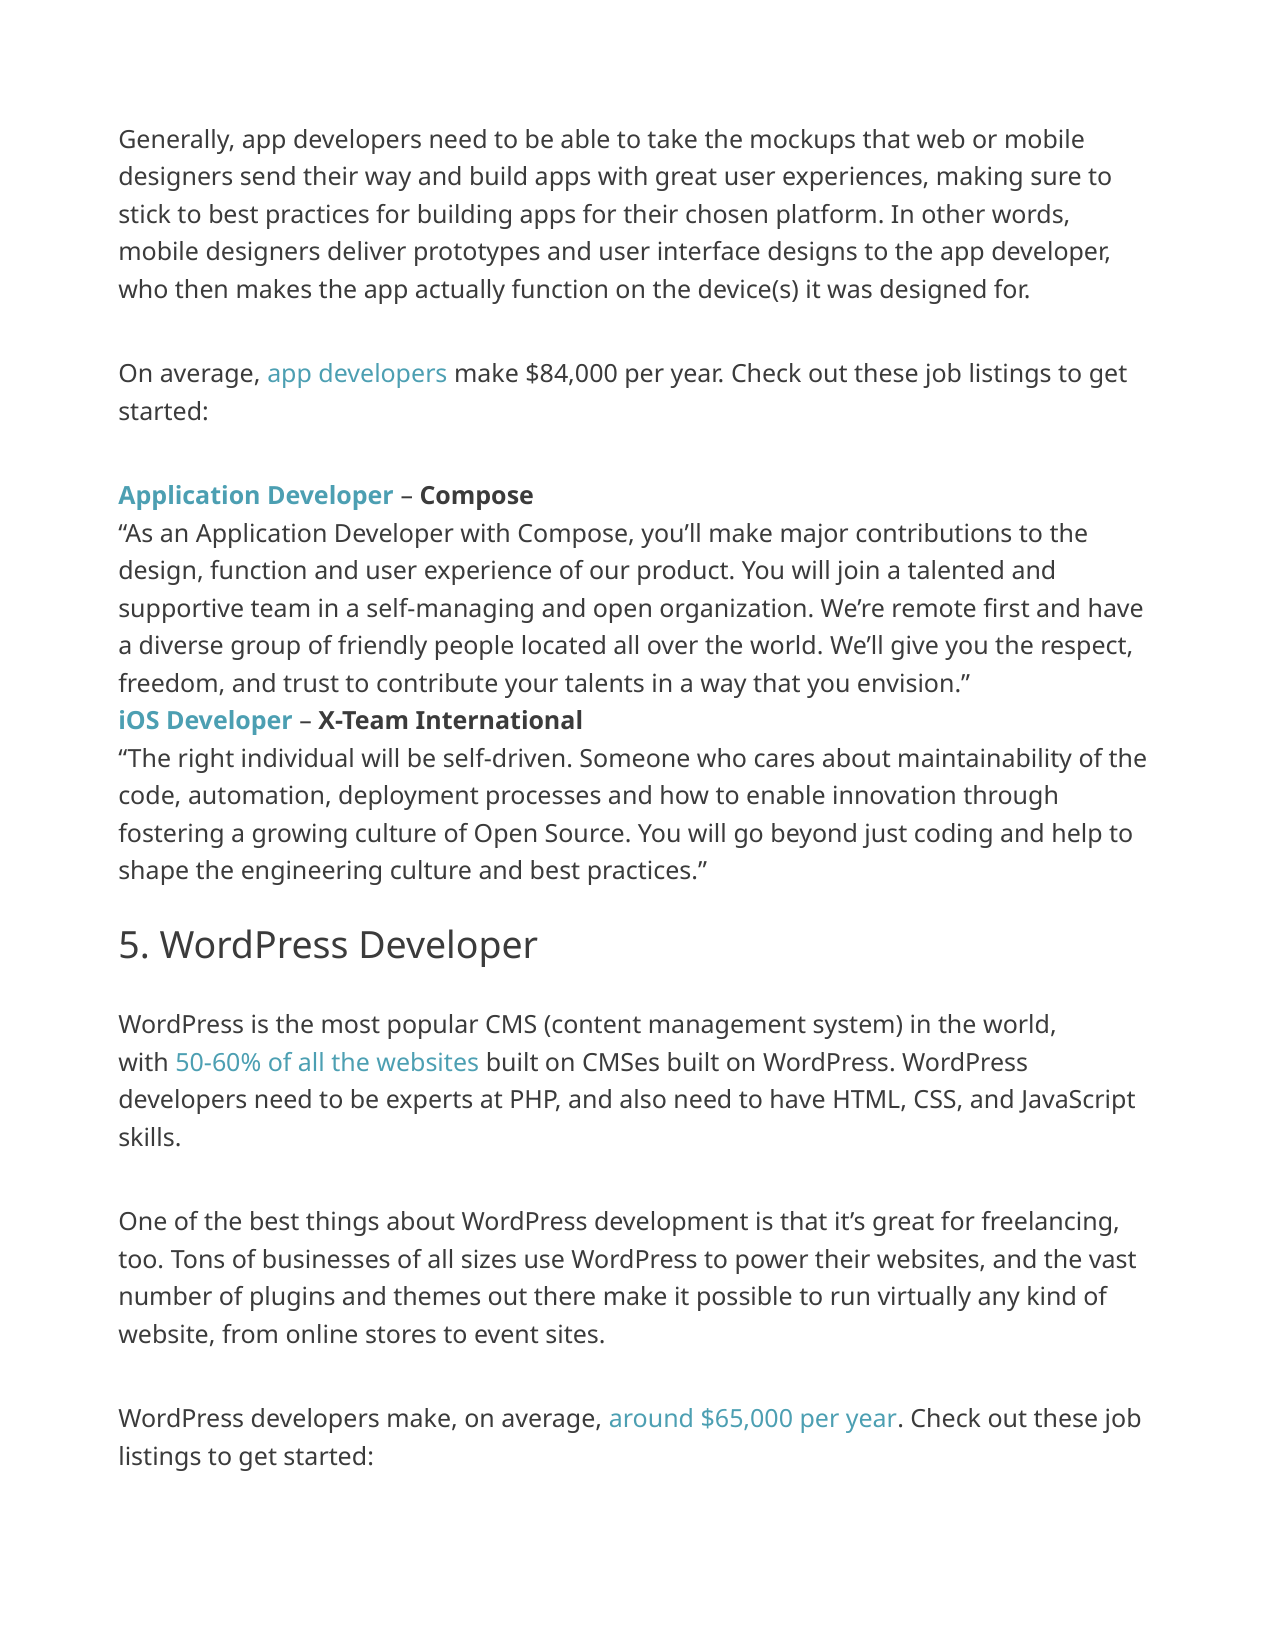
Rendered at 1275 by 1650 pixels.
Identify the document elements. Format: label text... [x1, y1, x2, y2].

text WordPress developers make, on average, around $65,000 per year. Check out these job listings to get started: [118, 1397, 1157, 1472]
text Generally, app developers need to be able to take the mockups that web or mobile designers send their way and build apps with great user experiences, making sure to stick to best practices for building apps for their chosen platform. In other words, mobile designers deliver prototypes and user interface designs to the app developer, who then makes the app actually function on the device(s) it was designed for. [118, 118, 1157, 306]
text WordPress is the most popular CMS (content management system) in the world, with 50-60% of all the websites built on CMSes built on WordPress. WordPress developers need to be experts at PHP, and also need to have HTML, CSS, and JavaScript skills. [118, 1003, 1157, 1153]
subtitle 5. WordPress Developer [118, 918, 1157, 969]
text On average, app developers make $84,000 per year. Check out these job listings to get started: [118, 352, 1157, 427]
text One of the best things about WordPress development is that it’s great for freelancing, too. Tons of businesses of all sizes use WordPress to power their websites, and the vast number of plugins and themes out there make it possible to run virtually any kind of website, from online stores to event sites. [118, 1200, 1157, 1350]
text iOS Developer – X-Team International “The right individual will be self-driven. Someone who cares about maintainability of the code, automation, deployment processes and how to enable innovation through fostering a growing culture of Open Source. You will go beyond just coding and help to shape the engineering culture and best practices.” [118, 699, 1157, 887]
text Application Developer – Compose “As an Application Developer with Compose, you’ll make major contributions to the design, function and user experience of our product. You will join a talented and supportive team in a self-managing and open organization. We’re remote first and have a diverse group of friendly people located all over the world. We’ll give you the respect, freedom, and trust to contribute your talents in a way that you envision.” [118, 474, 1157, 699]
